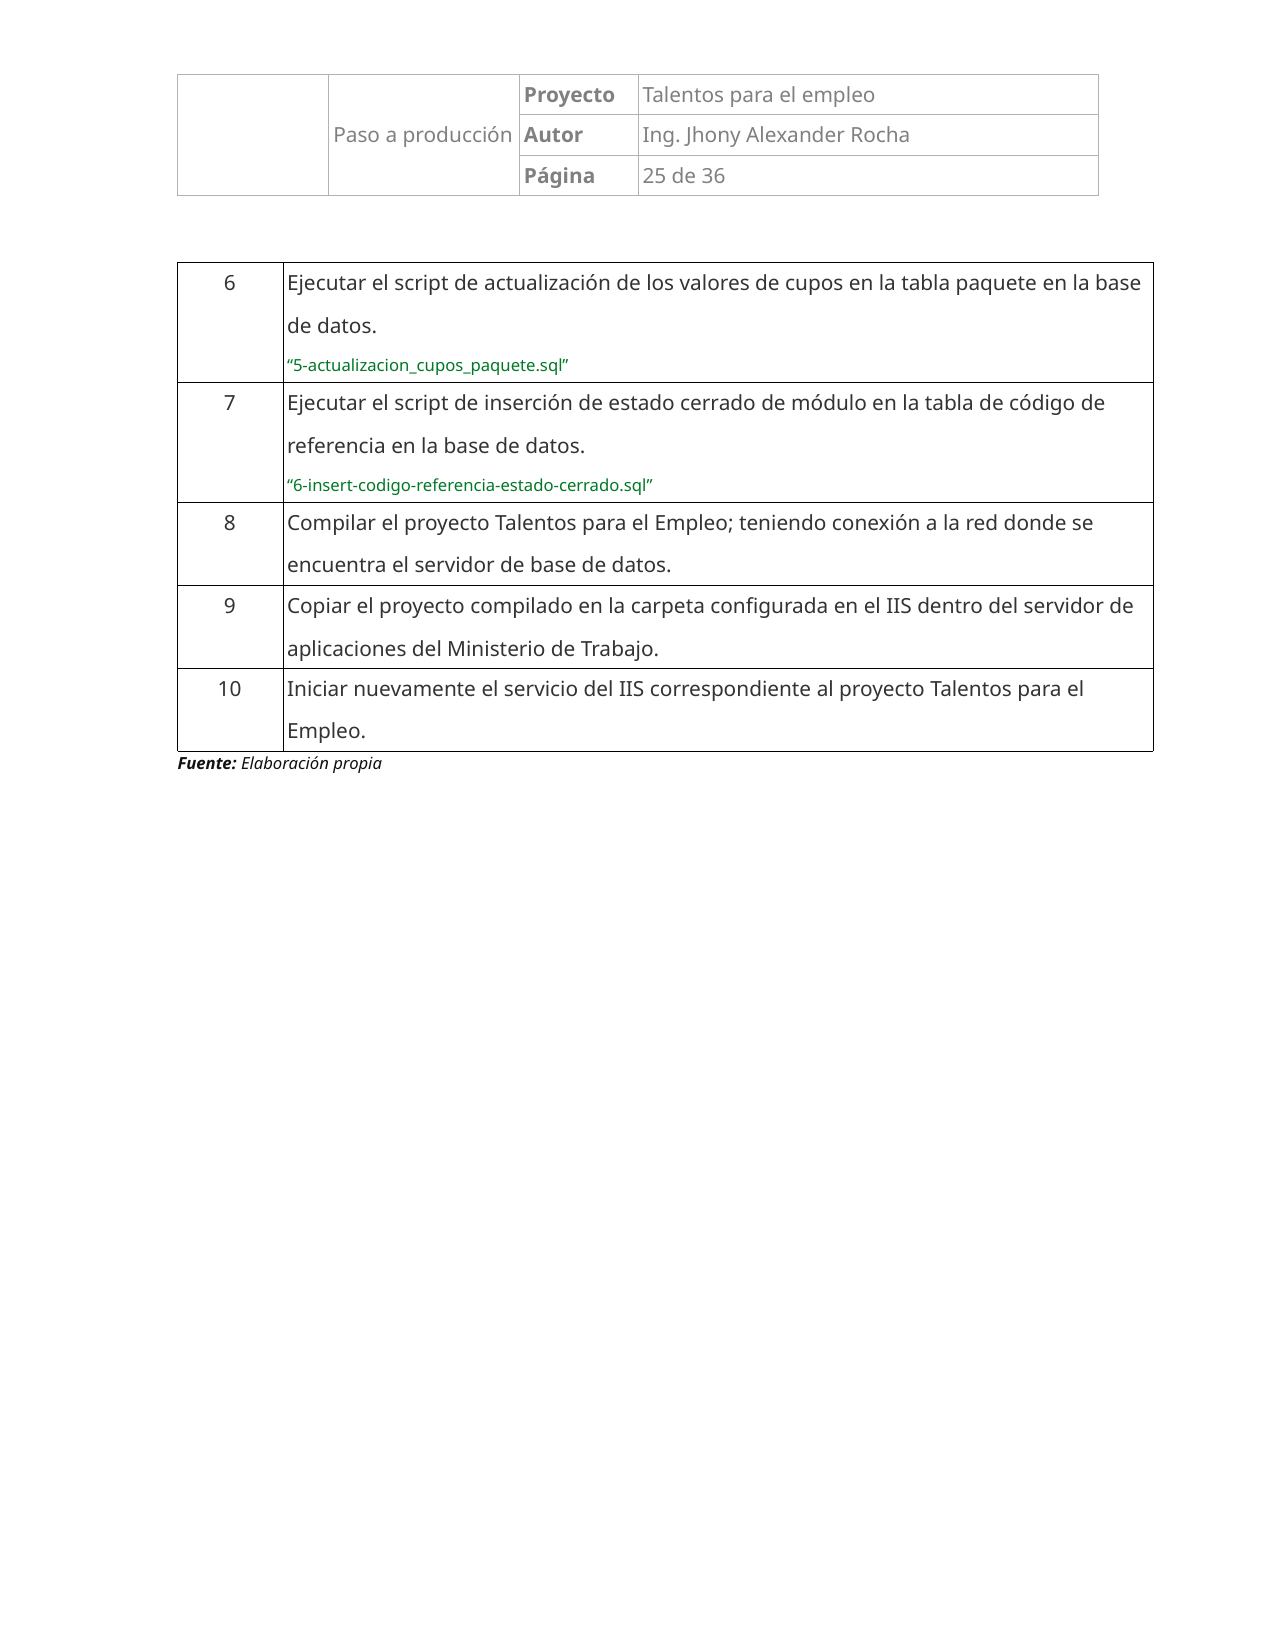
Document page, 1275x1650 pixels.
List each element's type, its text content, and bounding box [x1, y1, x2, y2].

table_cell 8 [178, 503, 283, 585]
table_cell 7 [178, 383, 283, 502]
table_cell 9 [178, 586, 283, 668]
table_cell Copiar el proyecto compilado en la carpeta configurada en el IIS dentro del servidor de aplicaciones del Ministerio de Trabajo. [284, 586, 1153, 668]
table_cell 10 [178, 669, 283, 751]
table_cell 6 [178, 263, 283, 382]
table_cell Iniciar nuevamente el servicio del IIS correspondiente al proyecto Talentos para el Empleo. [284, 669, 1153, 751]
table_cell Compilar el proyecto Talentos para el Empleo; teniendo conexión a la red donde se encuentra el servidor de base de datos. [284, 503, 1153, 585]
table_cell Ejecutar el script de inserción de estado cerrado de módulo en la tabla de código de referencia en la base de datos. “6-insert-codigo-referencia-estado-cerrado.sql” [284, 383, 1153, 502]
table_cell Ejecutar el script de actualización de los valores de cupos en la tabla paquete en la base de datos. “5-actualizacion_cupos_paquete.sql” [284, 263, 1153, 382]
text Fuente: Elaboración propia [177, 752, 1098, 774]
